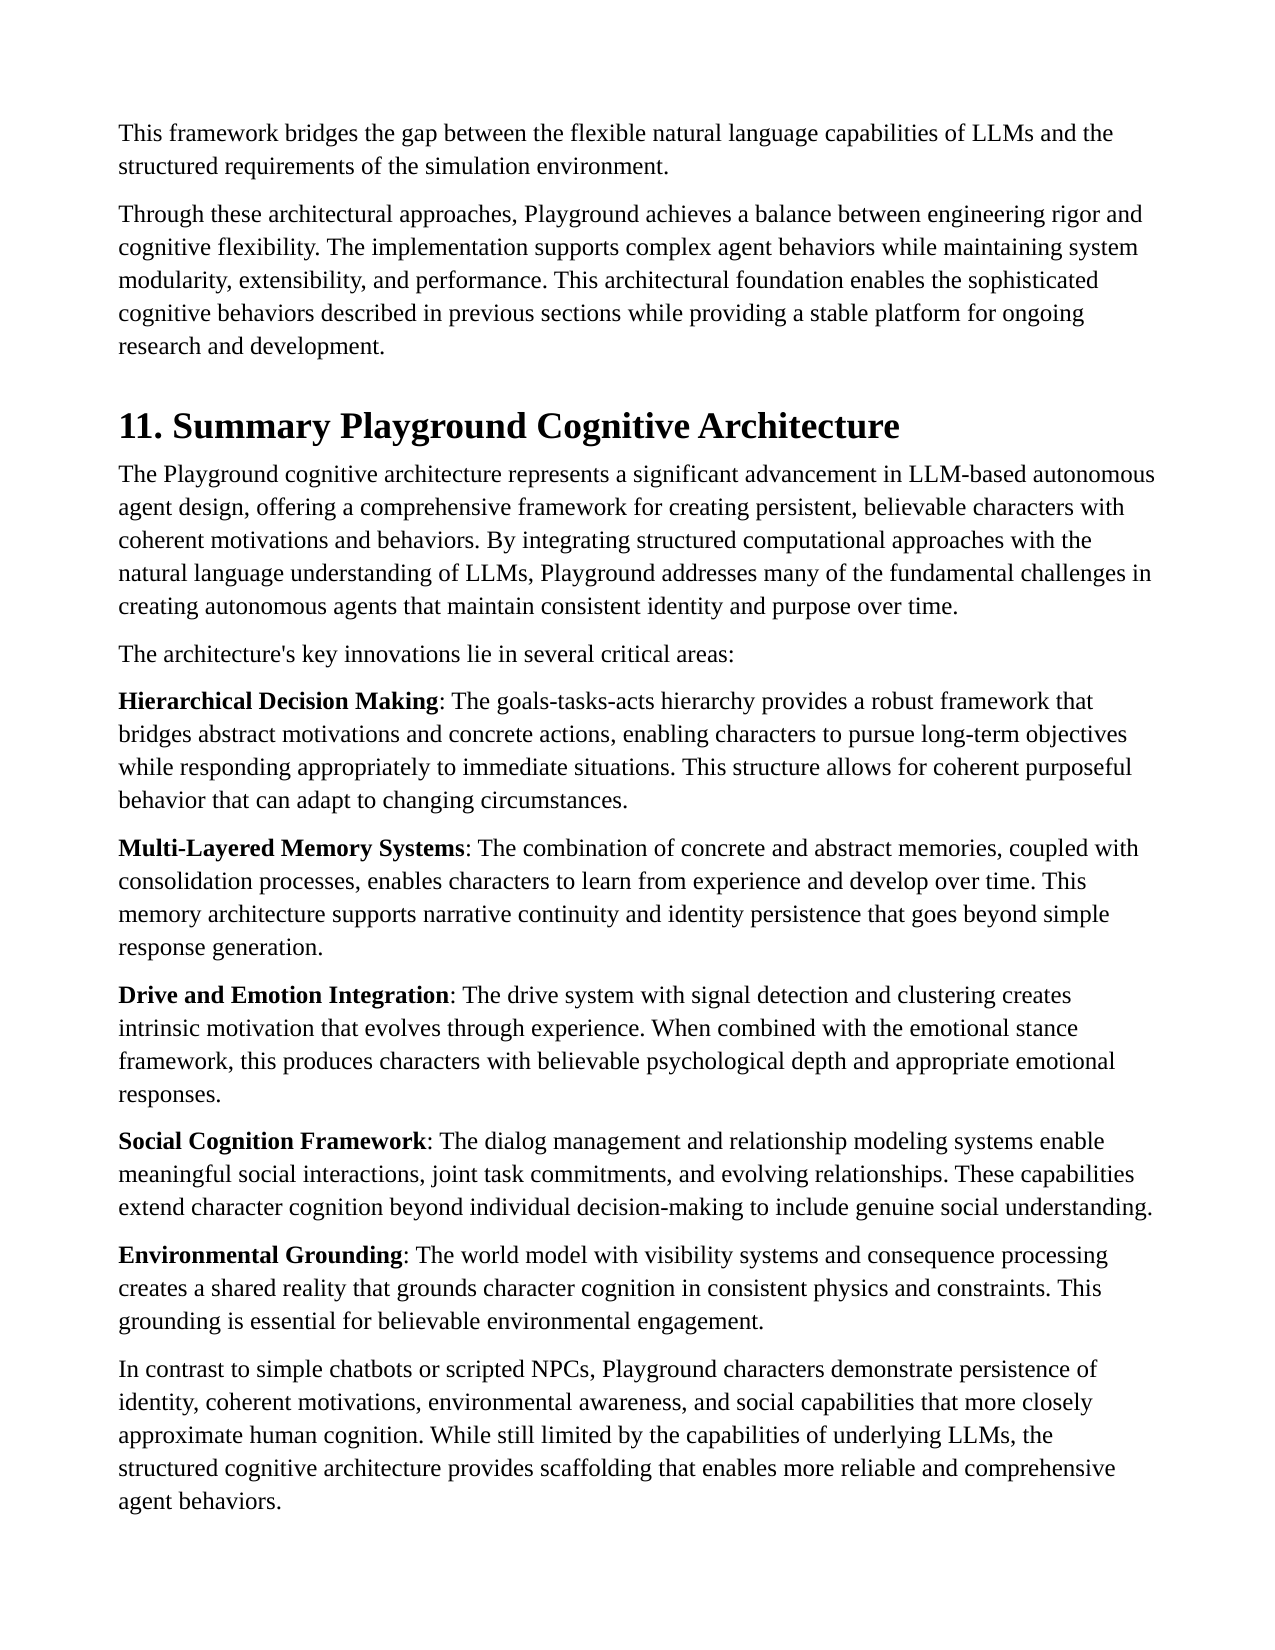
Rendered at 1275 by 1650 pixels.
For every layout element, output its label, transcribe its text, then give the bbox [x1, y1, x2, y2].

text Multi-Layered Memory Systems: The combination of concrete and abstract memories, coupled with consolidation processes, enables characters to learn from experience and develop over time. This memory architecture supports narrative continuity and identity persistence that goes beyond simple response generation. [118, 833, 1157, 961]
text Drive and Emotion Integration: The drive system with signal detection and clustering creates intrinsic motivation that evolves through experience. When combined with the emotional stance framework, this produces characters with believable psychological depth and appropriate emotional responses. [118, 980, 1157, 1107]
text Hierarchical Decision Making: The goals-tasks-acts hierarchy provides a robust framework that bridges abstract motivations and concrete actions, enabling characters to pursue long-term objectives while responding appropriately to immediate situations. This structure allows for coherent purposeful behavior that can adapt to changing circumstances. [118, 686, 1157, 814]
text Through these architectural approaches, Playground achieves a balance between engineering rigor and cognitive flexibility. The implementation supports complex agent behaviors while maintaining system modularity, extensibility, and performance. This architectural foundation enables the sophisticated cognitive behaviors described in previous sections while providing a stable platform for ongoing research and development. [118, 199, 1157, 359]
text The Playground cognitive architecture represents a significant advancement in LLM-based autonomous agent design, offering a comprehensive framework for creating persistent, believable characters with coherent motivations and behaviors. By integrating structured computational approaches with the natural language understanding of LLMs, Playground addresses many of the fundamental challenges in creating autonomous agents that maintain consistent identity and purpose over time. [118, 459, 1157, 620]
text In contrast to simple chatbots or scripted NPCs, Playground characters demonstrate persistence of identity, coherent motivations, environmental awareness, and social capabilities that more closely approximate human cognition. While still limited by the capabilities of underlying LLMs, the structured cognitive architecture provides scaffolding that enables more reliable and comprehensive agent behaviors. [118, 1354, 1157, 1514]
text The architecture's key innovations lie in several critical areas: [118, 639, 1157, 667]
subtitle 11. Summary Playground Cognitive Architecture [118, 403, 1157, 447]
text This framework bridges the gap between the flexible natural language capabilities of LLMs and the structured requirements of the simulation environment. [118, 118, 1157, 180]
text Environmental Grounding: The world model with visibility systems and consequence processing creates a shared reality that grounds character cognition in consistent physics and constraints. This grounding is essential for believable environmental engagement. [118, 1240, 1157, 1335]
text Social Cognition Framework: The dialog management and relationship modeling systems enable meaningful social interactions, joint task commitments, and evolving relationships. These capabilities extend character cognition beyond individual decision-making to include genuine social understanding. [118, 1126, 1157, 1221]
